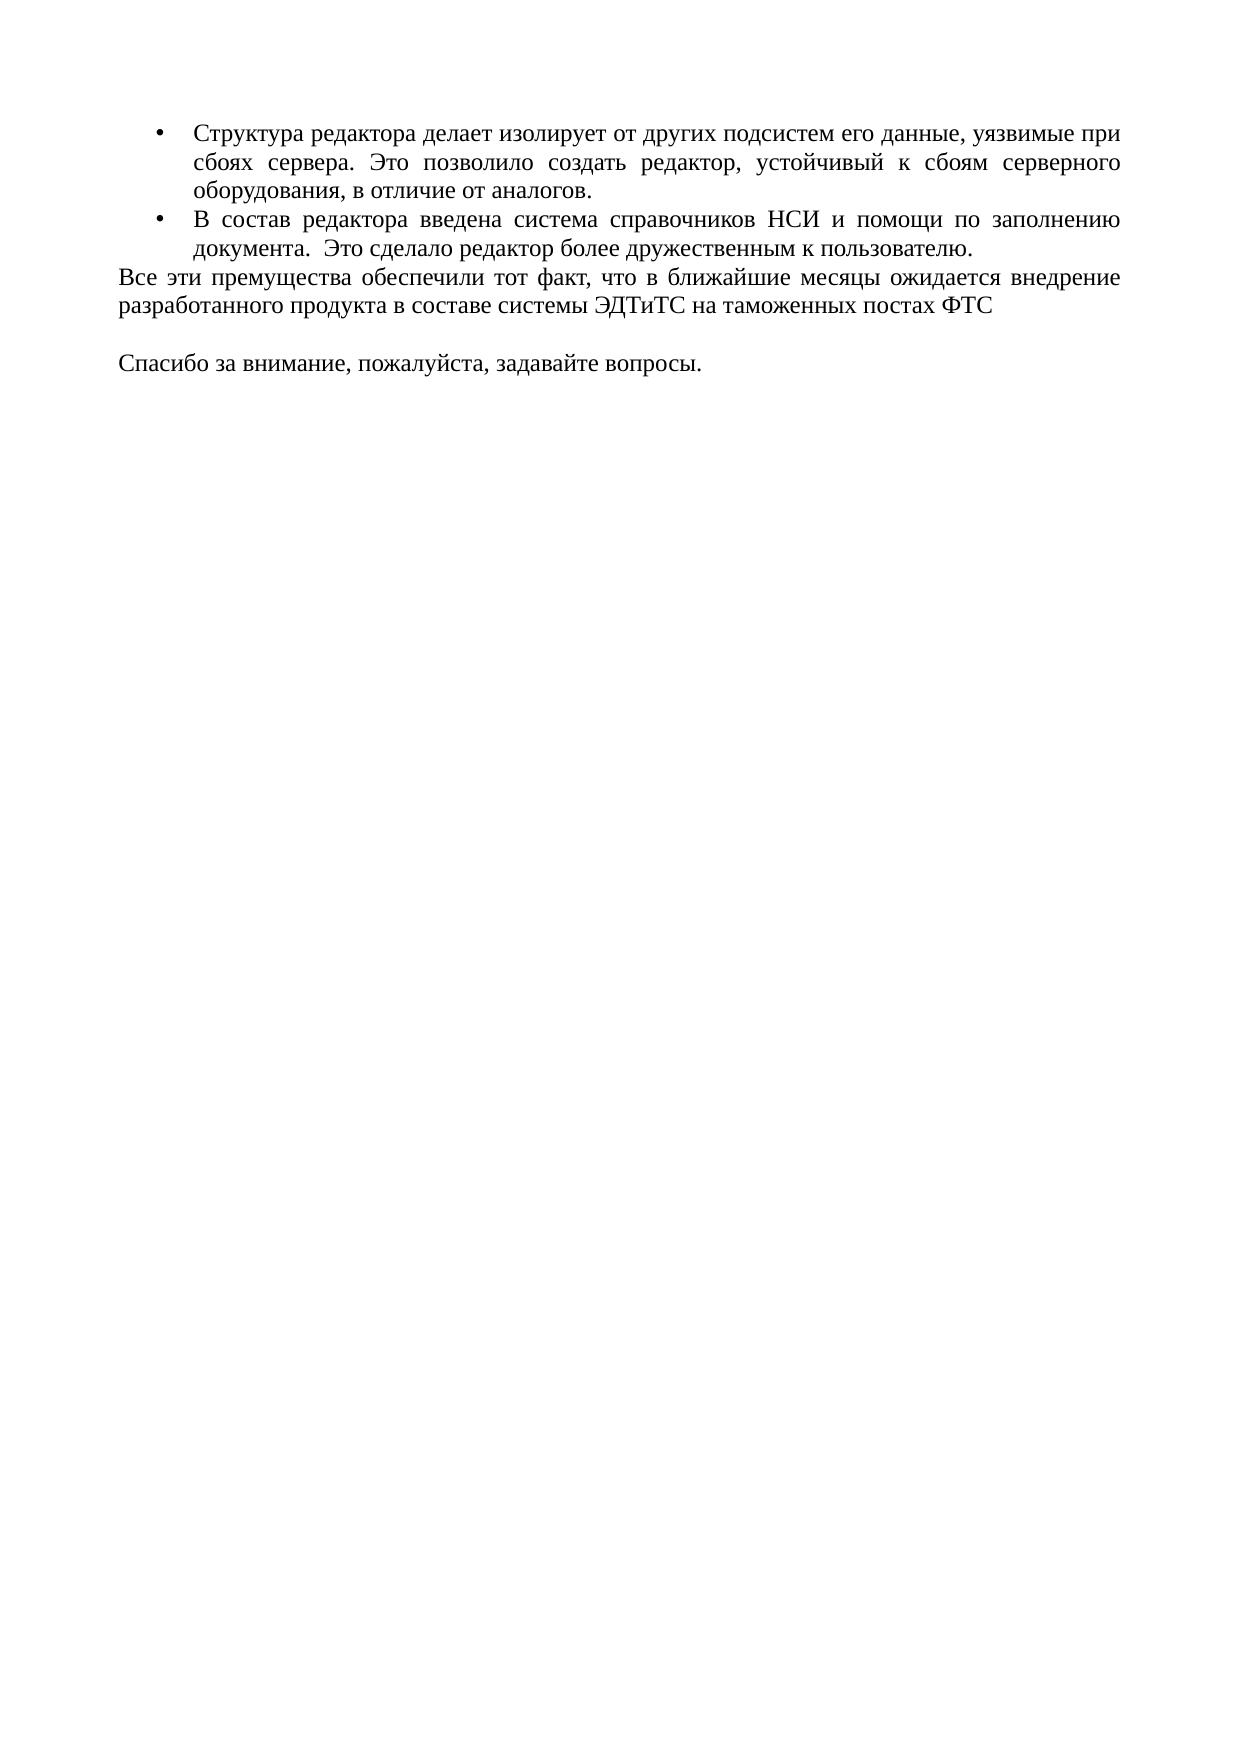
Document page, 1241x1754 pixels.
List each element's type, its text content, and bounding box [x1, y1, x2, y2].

list В состав редактора введена система справочников НСИ и помощи по заполнению документа. Это сделало редактор более дружественным к пользователю. [156, 204, 1122, 262]
text Спасибо за внимание, пожалуйста, задавайте вопросы. [118, 348, 1122, 377]
list Все эти премущества обеспечили тот факт, что в ближайшие месяцы ожидается внедрение разработанного продукта в составе системы ЭДТиТС на таможенных постах ФТС [81, 262, 1122, 319]
list Структура редактора делает изолирует от других подсистем его данные, уязвимые при сбоях сервера. Это позволило создать редактор, устойчивый к сбоям серверного оборудования, в отличие от аналогов. [156, 118, 1122, 204]
